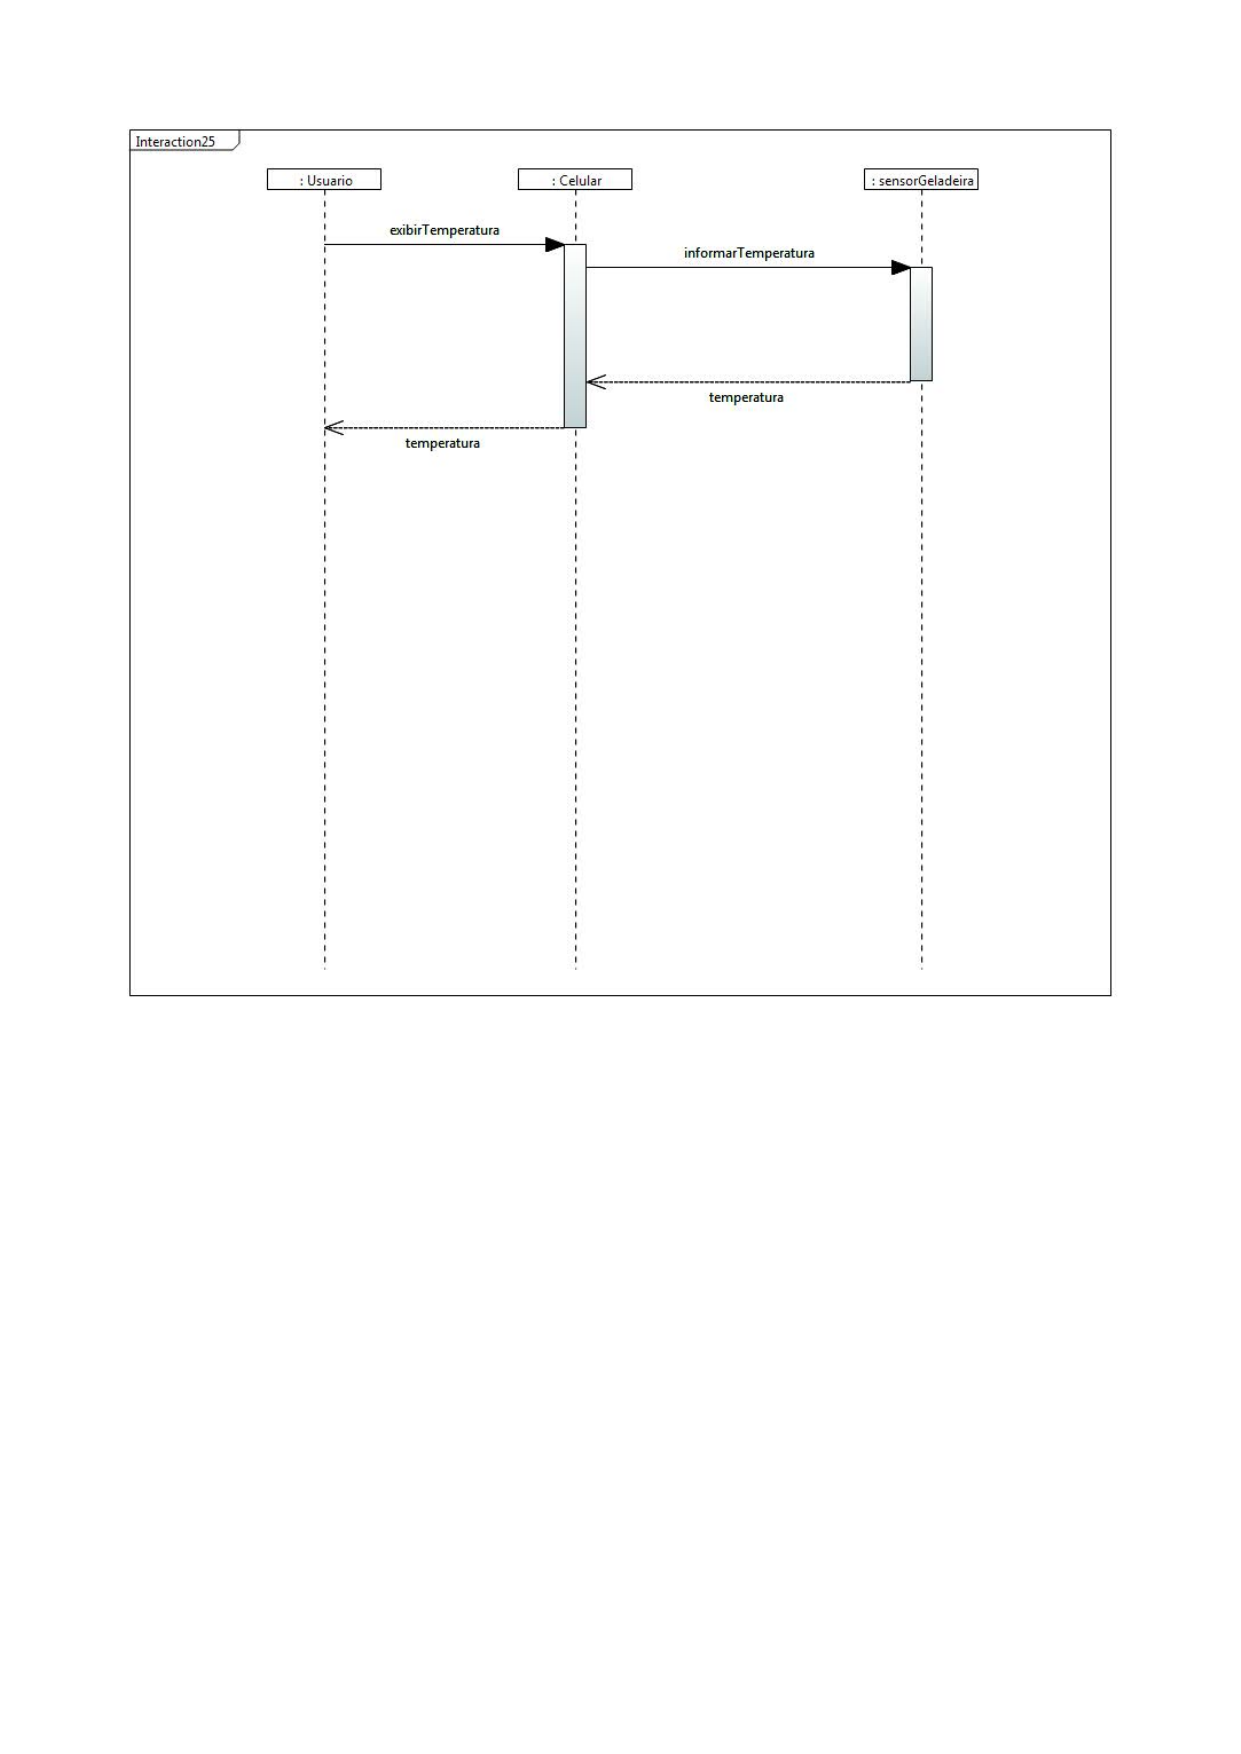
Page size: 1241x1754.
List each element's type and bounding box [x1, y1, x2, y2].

picture [118, 118, 1123, 1286]
